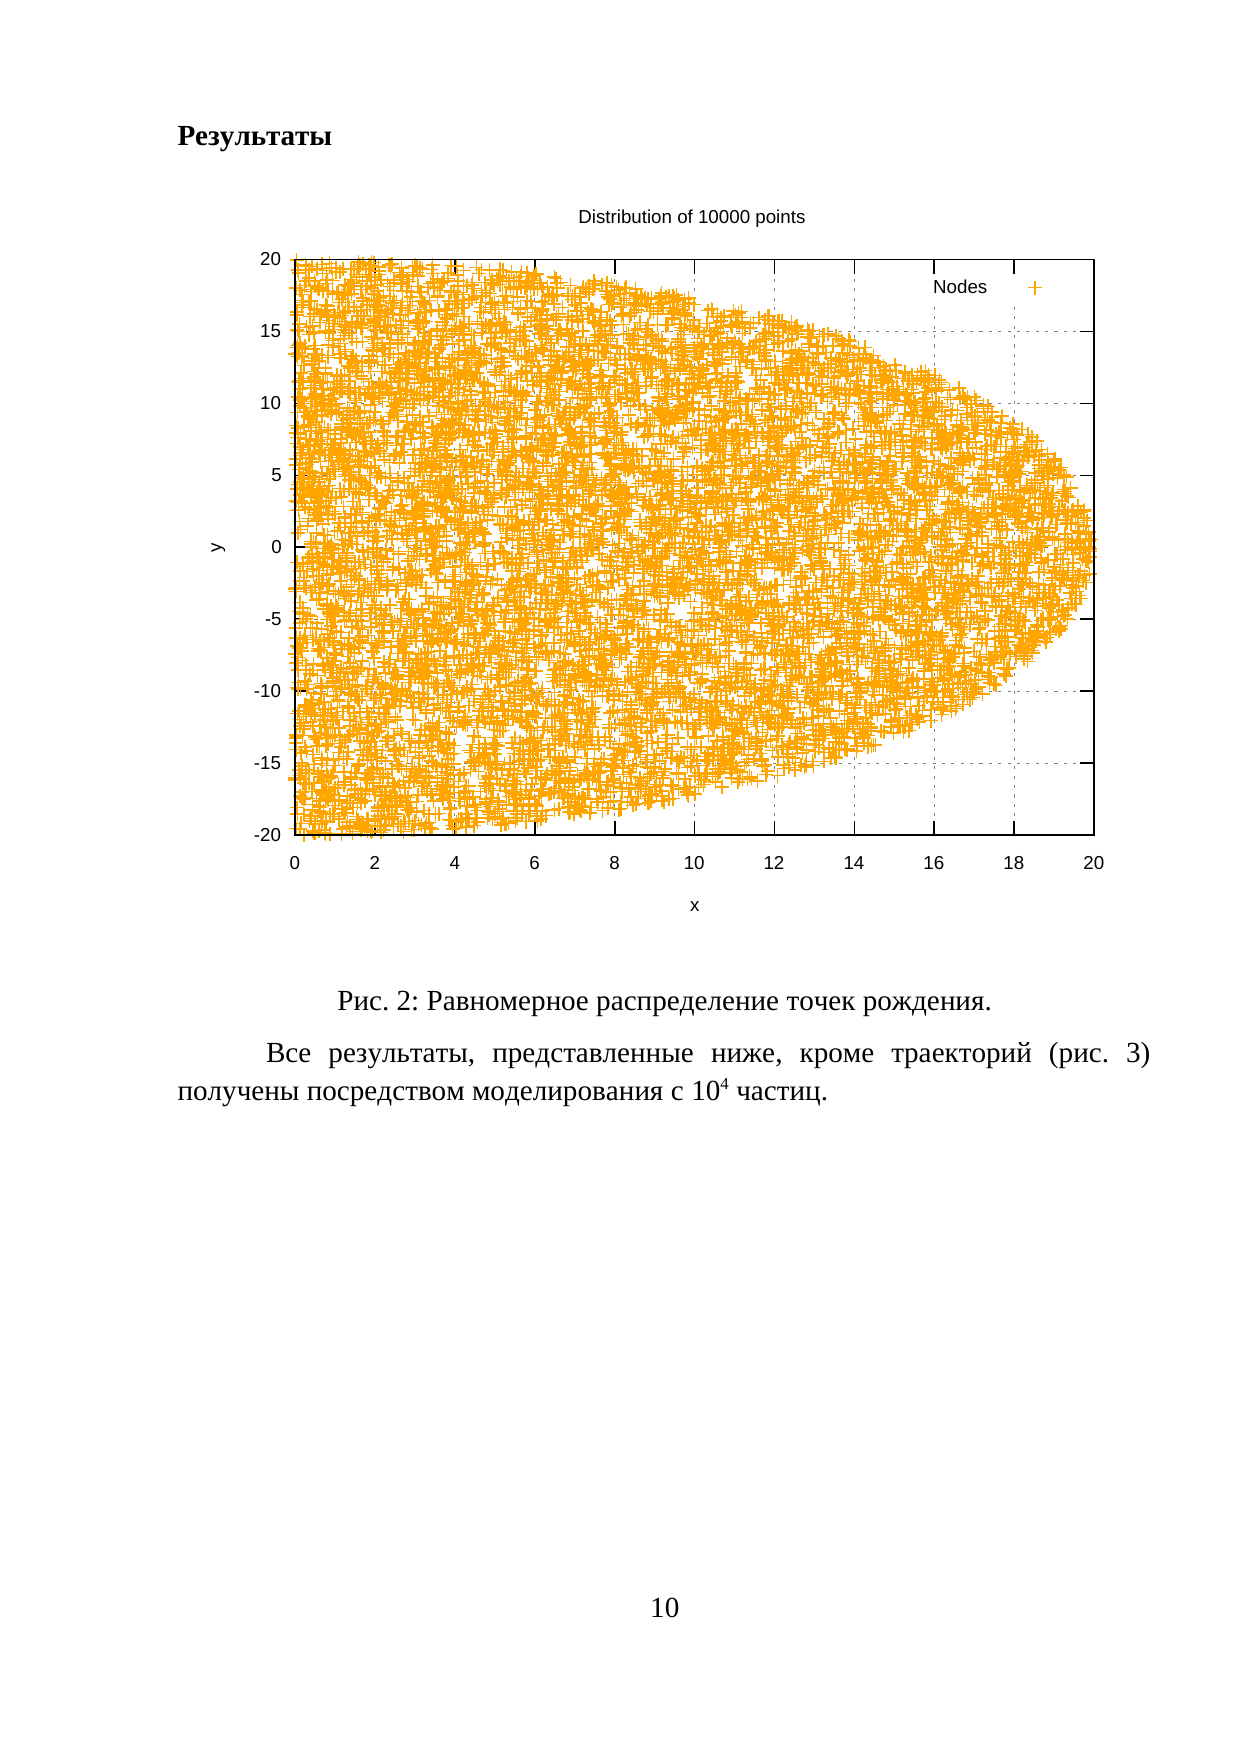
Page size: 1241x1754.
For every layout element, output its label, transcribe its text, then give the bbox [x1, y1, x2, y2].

table_header [177, 169, 1152, 977]
text Все результаты, представленные ниже, кроме траекторий (рис. 3) получены посредством моделирования с 104 частиц. [177, 1035, 1152, 1107]
table_cell Рис. 2: Равномерное распределение точек рождения. [177, 978, 1152, 1035]
subtitle Результаты [177, 118, 1231, 152]
